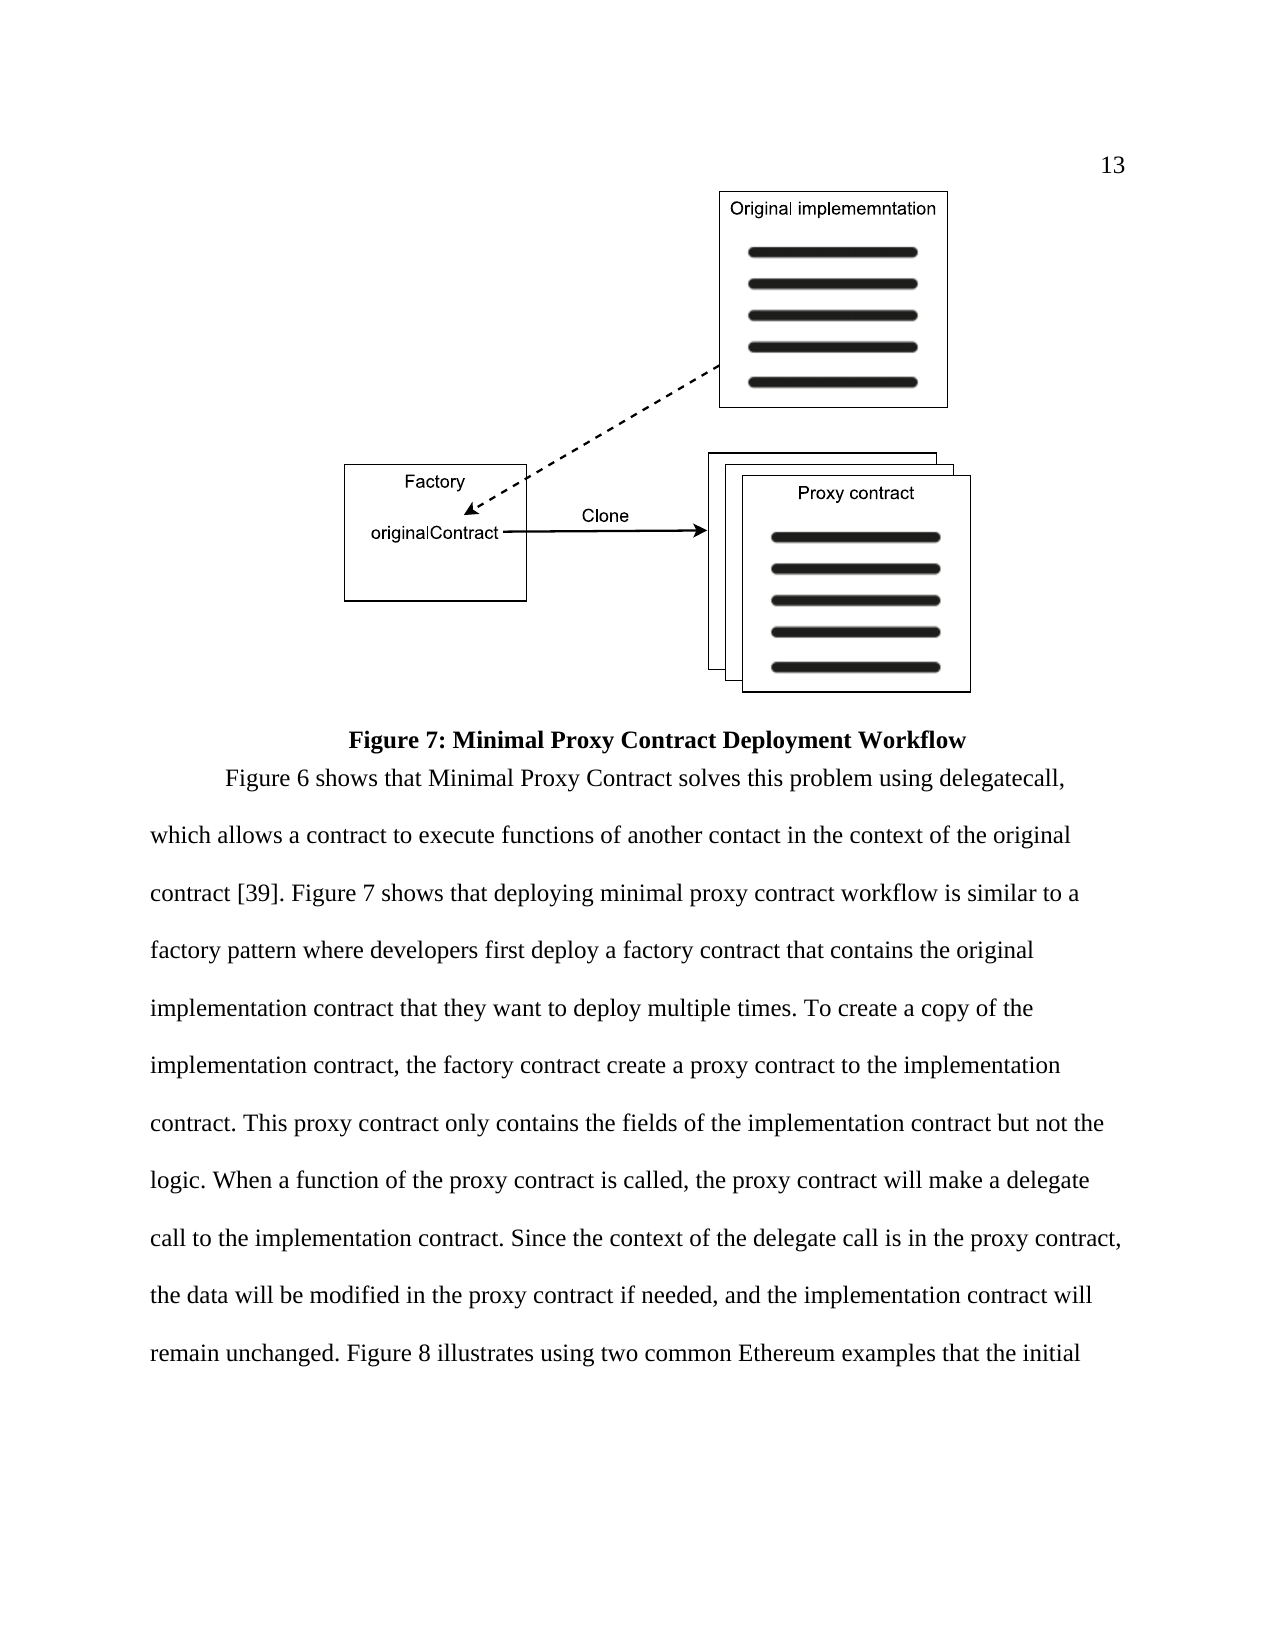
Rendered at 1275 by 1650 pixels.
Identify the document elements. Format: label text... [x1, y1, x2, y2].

title Figure 7: Minimal Proxy Contract Deployment Workflow [225, 189, 1089, 754]
text Figure 6 shows that Minimal Proxy Contract solves this problem using delegatecall, which allows a contract to execute functions of another contact in the context of the original contract [39]. Figure 7 shows that deploying minimal proxy contract workflow is similar to a factory pattern where developers first deploy a factory contract that contains the original implementation contract that they want to deploy multiple times. To create a copy of the implementation contract, the factory contract create a proxy contract to the implementation contract. This proxy contract only contains the fields of the implementation contract but not the logic. When a function of the proxy contract is called, the proxy contract will make a delegate call to the implementation contract. Since the context of the delegate call is in the proxy contract, the data will be modified in the proxy contract if needed, and the implementation contract will remain unchanged. Figure 8 illustrates using two common Ethereum examples that the initial [150, 179, 1125, 1366]
